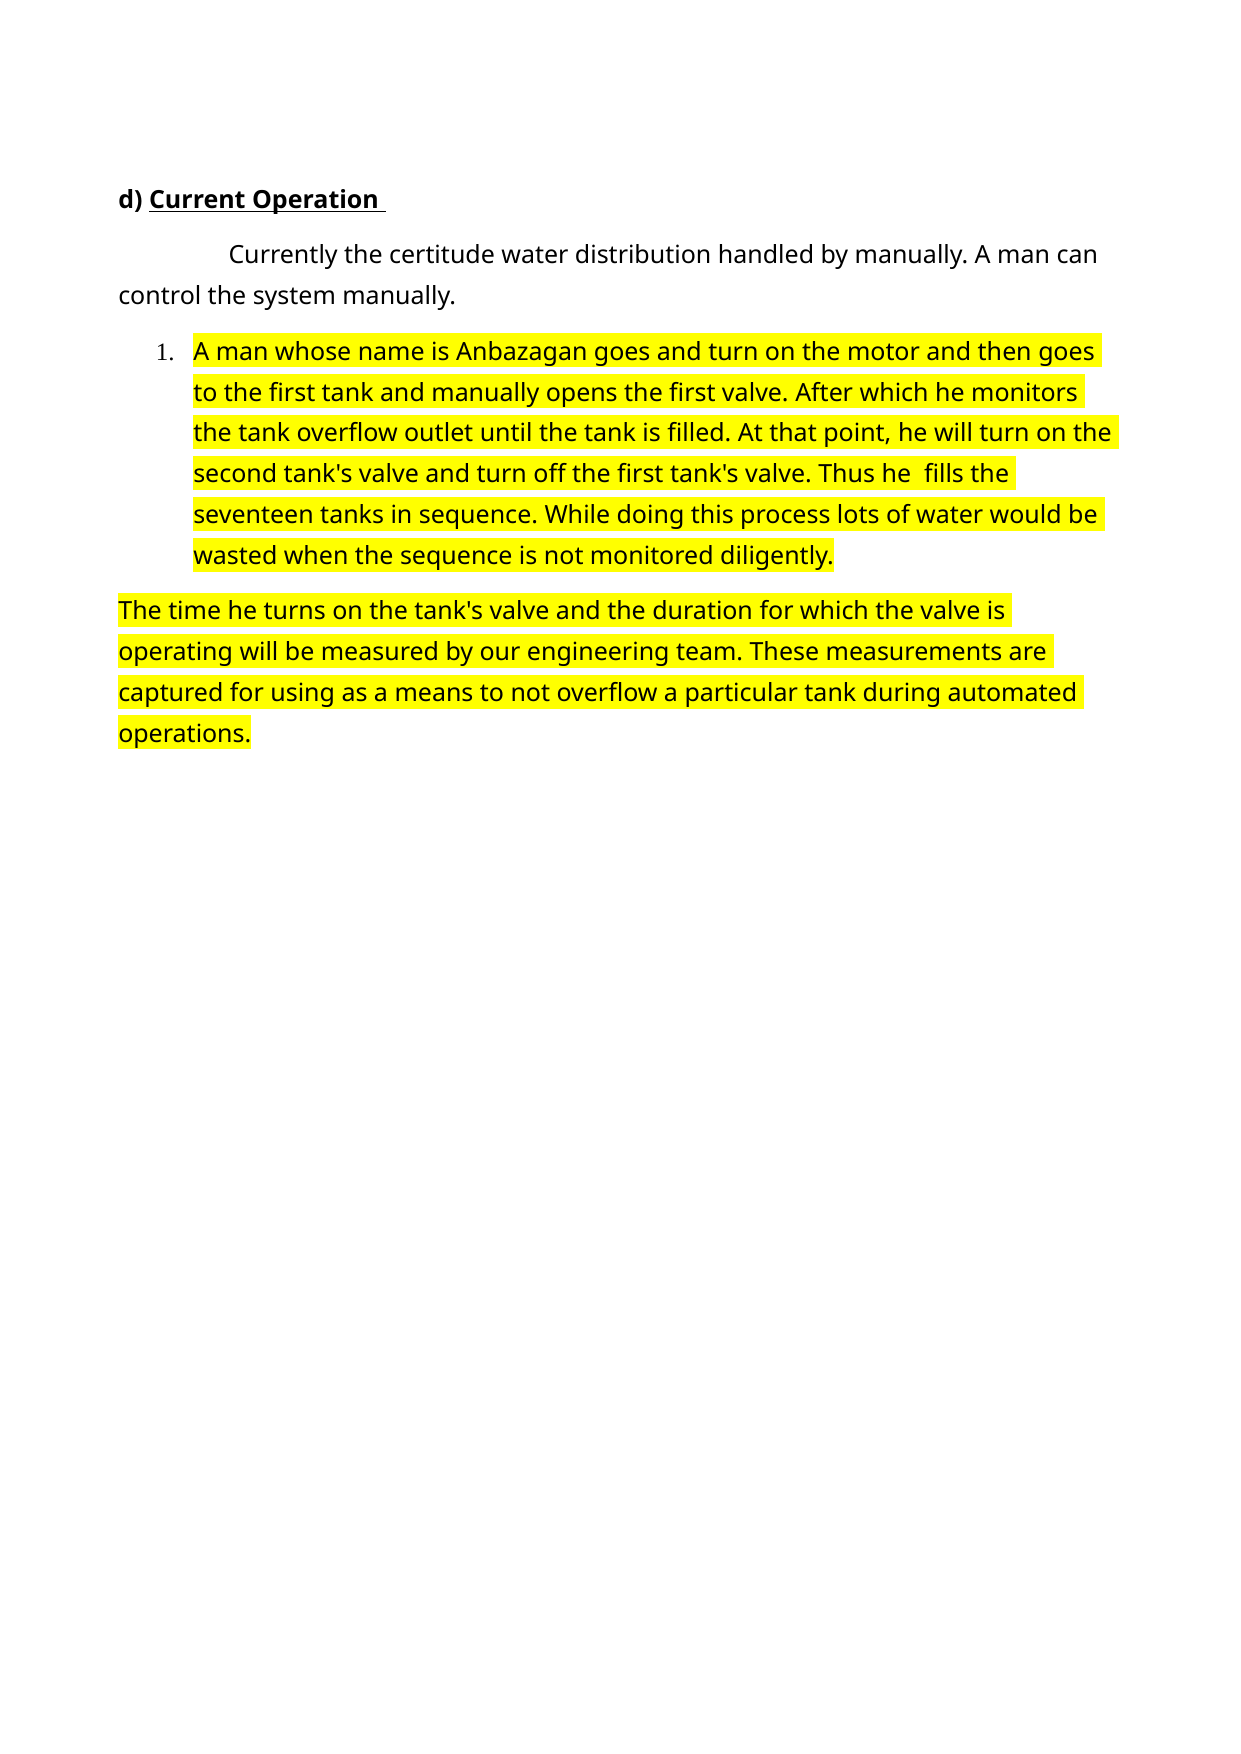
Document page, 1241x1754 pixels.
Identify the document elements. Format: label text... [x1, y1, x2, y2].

text Currently the certitude water distribution handled by manually. A man can control the system manually. [118, 237, 1122, 312]
text The time he turns on the tank's valve and the duration for which the valve is operating will be measured by our engineering team. These measurements are captured for using as a means to not overflow a particular tank during automated operations. [118, 593, 1122, 749]
list A man whose name is Anbazagan goes and turn on the motor and then goes to the first tank and manually opens the first valve. After which he monitors the tank overflow outlet until the tank is filled. At that point, he will turn on the second tank's valve and turn off the first tank's valve. Thus he fills the seventeen tanks in sequence. While doing this process lots of water would be wasted when the sequence is not monitored diligently. [156, 333, 1122, 572]
text d) Current Operation [118, 182, 1122, 216]
